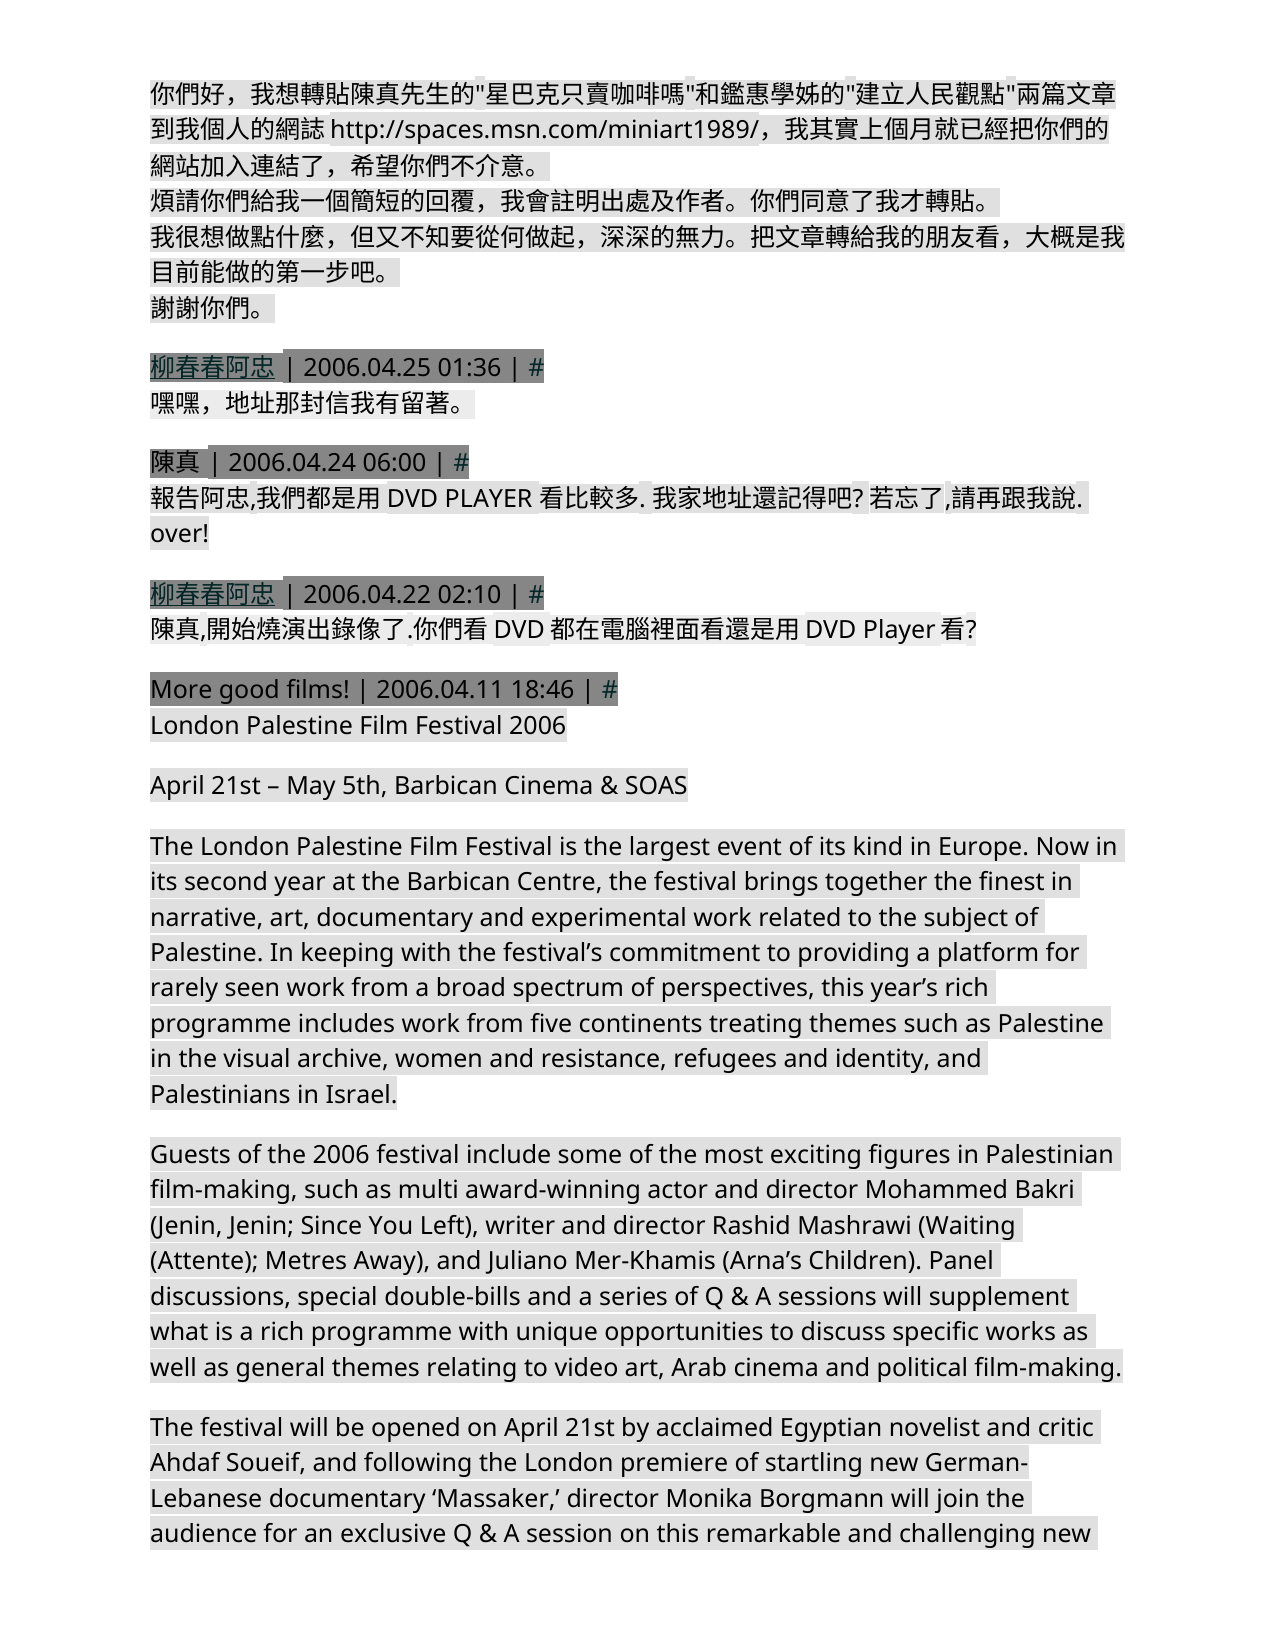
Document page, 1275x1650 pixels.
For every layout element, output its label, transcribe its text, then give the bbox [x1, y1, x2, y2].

text 報告阿忠,我們都是用DVD PLAYER 看比較多. 我家地址還記得吧? 若忘了,請再跟我說. over! [150, 479, 1125, 550]
text 柳春春阿忠 | 2006.04.22 02:10 | # [150, 575, 1125, 610]
text London Palestine Film Festival 2006 [150, 706, 1125, 742]
text 嘿嘿，地址那封信我有留著。 [150, 383, 1125, 419]
text 你們好，我想轉貼陳真先生的"星巴克只賣咖啡嗎"和鑑惠學姊的"建立人民觀點"兩篇文章到我個人的網誌http://spaces.msn.com/miniart1989/，我其實上個月就已經把你們的網站加入連結了，希望你們不介意。 煩請你們給我一個簡短的回覆，我會註明出處及作者。你們同意了我才轉貼。 我很想做點什麼，但又不知要從何做起，深深的無力。把文章轉給我的朋友看，大概是我目前能做的第一步吧。 謝謝你們。 [150, 75, 1125, 323]
text 陳真,開始燒演出錄像了.你們看DVD都在電腦裡面看還是用DVD Player看? [150, 610, 1125, 646]
text April 21st – May 5th, Barbican Cinema & SOAS [150, 767, 1125, 802]
text The London Palestine Film Festival is the largest event of its kind in Europe. Now in its second year at the Barbican Centre, the festival brings together the finest in narrative, art, documentary and experimental work related to the subject of Palestine. In keeping with the festival’s commitment to providing a platform for rarely seen work from a broad spectrum of perspectives, this year’s rich programme includes work from five continents treating themes such as Palestine in the visual archive, women and resistance, refugees and identity, and Palestinians in Israel. [150, 827, 1125, 1110]
text Guests of the 2006 festival include some of the most exciting figures in Palestinian film-making, such as multi award-winning actor and director Mohammed Bakri (Jenin, Jenin; Since You Left), writer and director Rashid Mashrawi (Waiting (Attente); Metres Away), and Juliano Mer-Khamis (Arna’s Children). Panel discussions, special double-bills and a series of Q & A sessions will supplement what is a rich programme with unique opportunities to discuss specific works as well as general themes relating to video art, Arab cinema and political film-making. [150, 1135, 1125, 1383]
text The festival will be opened on April 21st by acclaimed Egyptian novelist and critic Ahdaf Soueif, and following the London premiere of startling new German-Lebanese documentary ‘Massaker,’ director Monika Borgmann will join the audience for an exclusive Q & A session on this remarkable and challenging new [150, 1408, 1125, 1550]
text 陳真 | 2006.04.24 06:00 | # [150, 444, 1125, 479]
text 柳春春阿忠 | 2006.04.25 01:36 | # [150, 348, 1125, 383]
text More good films! | 2006.04.11 18:46 | # [150, 671, 1125, 706]
